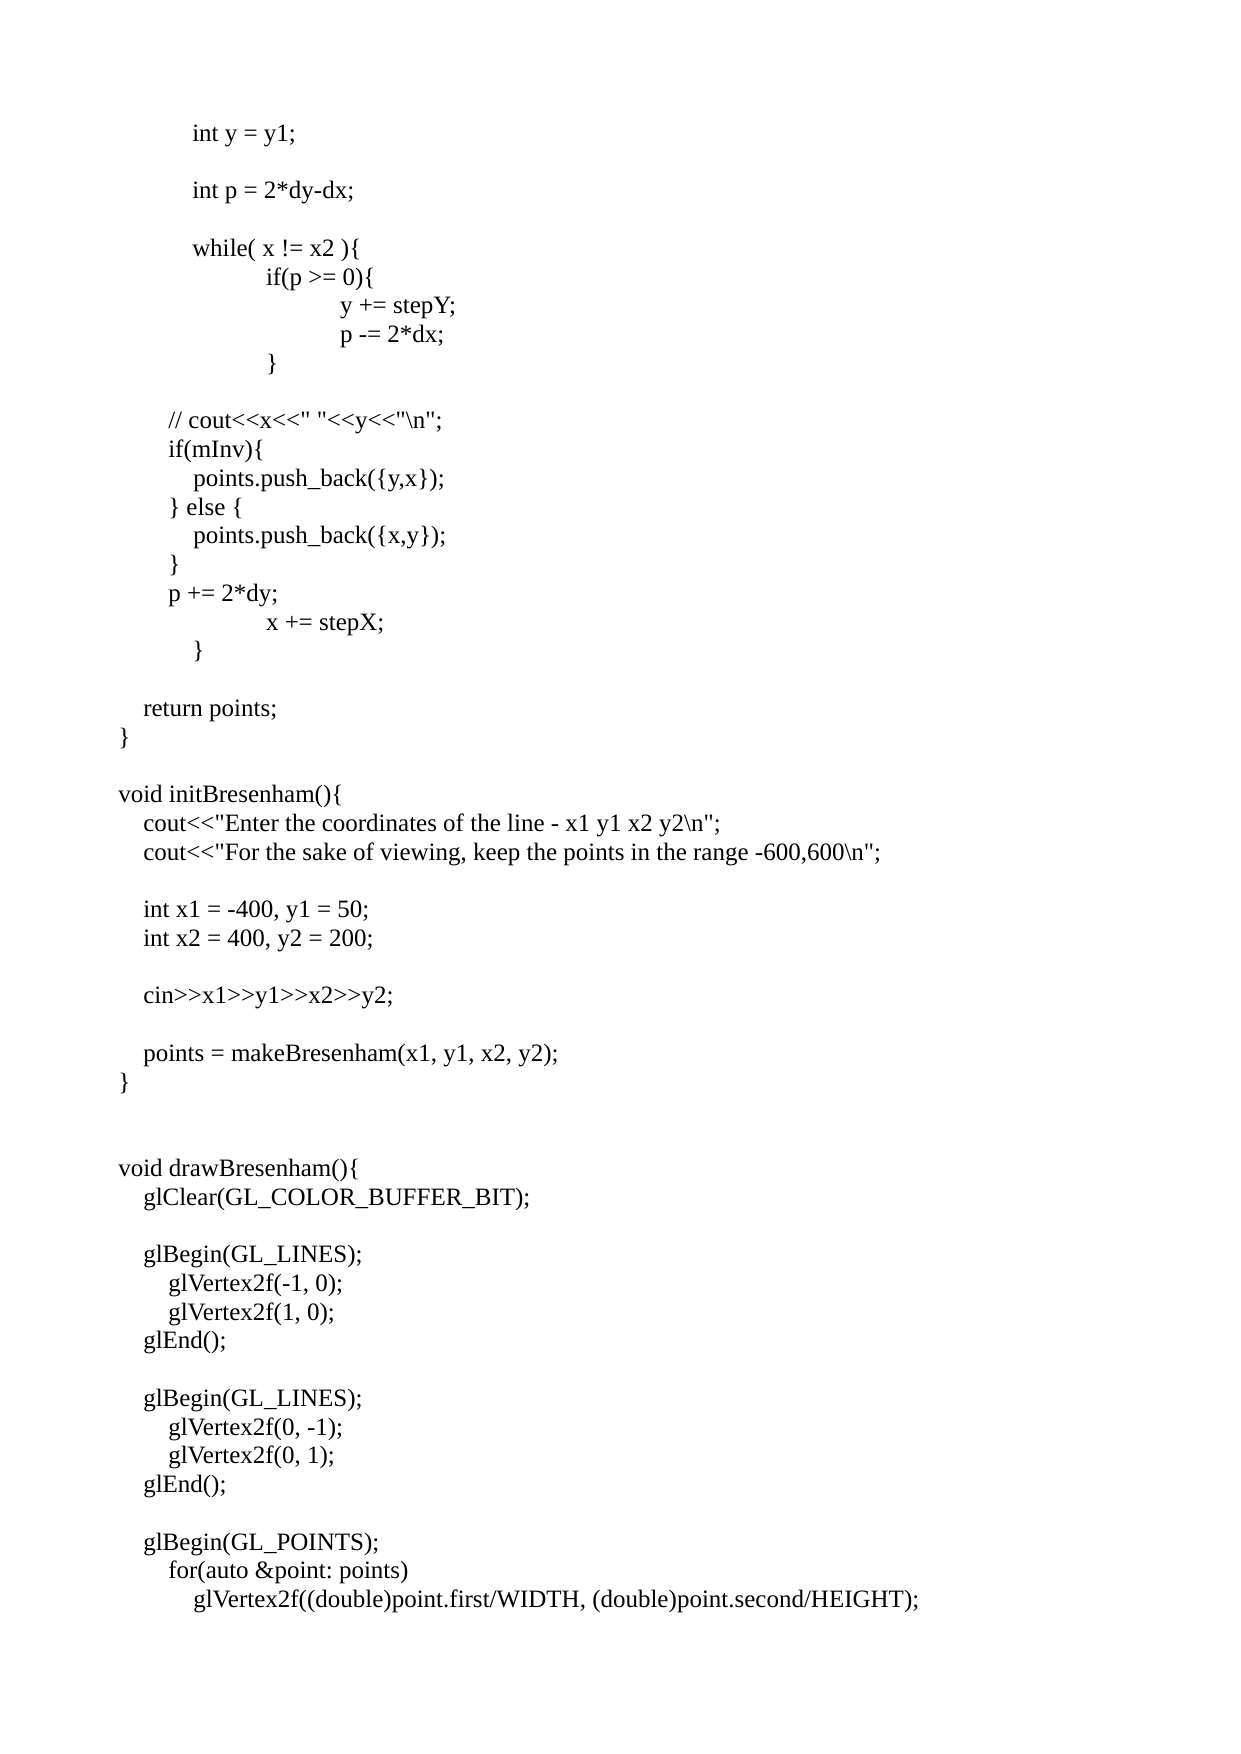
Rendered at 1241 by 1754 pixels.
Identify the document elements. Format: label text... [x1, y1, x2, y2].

text glVertex2f(-1, 0); [118, 1268, 1122, 1297]
text glVertex2f((double)point.first/WIDTH, (double)point.second/HEIGHT); [118, 1584, 1122, 1613]
text } [118, 1067, 1122, 1096]
text void initBresenham(){ [118, 779, 1122, 808]
text glBegin(GL_LINES); [118, 1239, 1122, 1268]
text for(auto &point: points) [118, 1556, 1122, 1584]
text if(p >= 0){ [118, 262, 1122, 291]
text int x2 = 400, y2 = 200; [118, 923, 1122, 952]
text int x1 = -400, y1 = 50; [118, 894, 1122, 923]
text glVertex2f(1, 0); [118, 1297, 1122, 1326]
text points.push_back({x,y}); [118, 521, 1122, 549]
text glVertex2f(0, 1); [118, 1441, 1122, 1469]
text int p = 2*dy-dx; [118, 176, 1122, 204]
text return points; [118, 693, 1122, 722]
text points.push_back({y,x}); [118, 463, 1122, 492]
text glEnd(); [118, 1469, 1122, 1498]
text } [118, 636, 1122, 664]
text void drawBresenham(){ [118, 1153, 1122, 1182]
text // cout<<x<<" "<<y<<"\n"; [118, 406, 1122, 434]
text p -= 2*dx; [118, 319, 1122, 348]
text glBegin(GL_LINES); [118, 1383, 1122, 1412]
text y += stepY; [118, 291, 1122, 319]
text cin>>x1>>y1>>x2>>y2; [118, 981, 1122, 1009]
text p += 2*dy; [118, 578, 1122, 607]
text cout<<"For the sake of viewing, keep the points in the range -600,600\n"; [118, 837, 1122, 866]
text points = makeBresenham(x1, y1, x2, y2); [118, 1038, 1122, 1067]
text glVertex2f(0, -1); [118, 1412, 1122, 1441]
text while( x != x2 ){ [118, 233, 1122, 262]
text cout<<"Enter the coordinates of the line - x1 y1 x2 y2\n"; [118, 808, 1122, 837]
text } [118, 348, 1122, 377]
text glClear(GL_COLOR_BUFFER_BIT); [118, 1182, 1122, 1211]
text int y = y1; [118, 118, 1122, 147]
text x += stepX; [118, 607, 1122, 636]
text } else { [118, 492, 1122, 521]
text } [118, 722, 1122, 751]
text glBegin(GL_POINTS); [118, 1527, 1122, 1556]
text glEnd(); [118, 1326, 1122, 1354]
text } [118, 549, 1122, 578]
text if(mInv){ [118, 434, 1122, 463]
